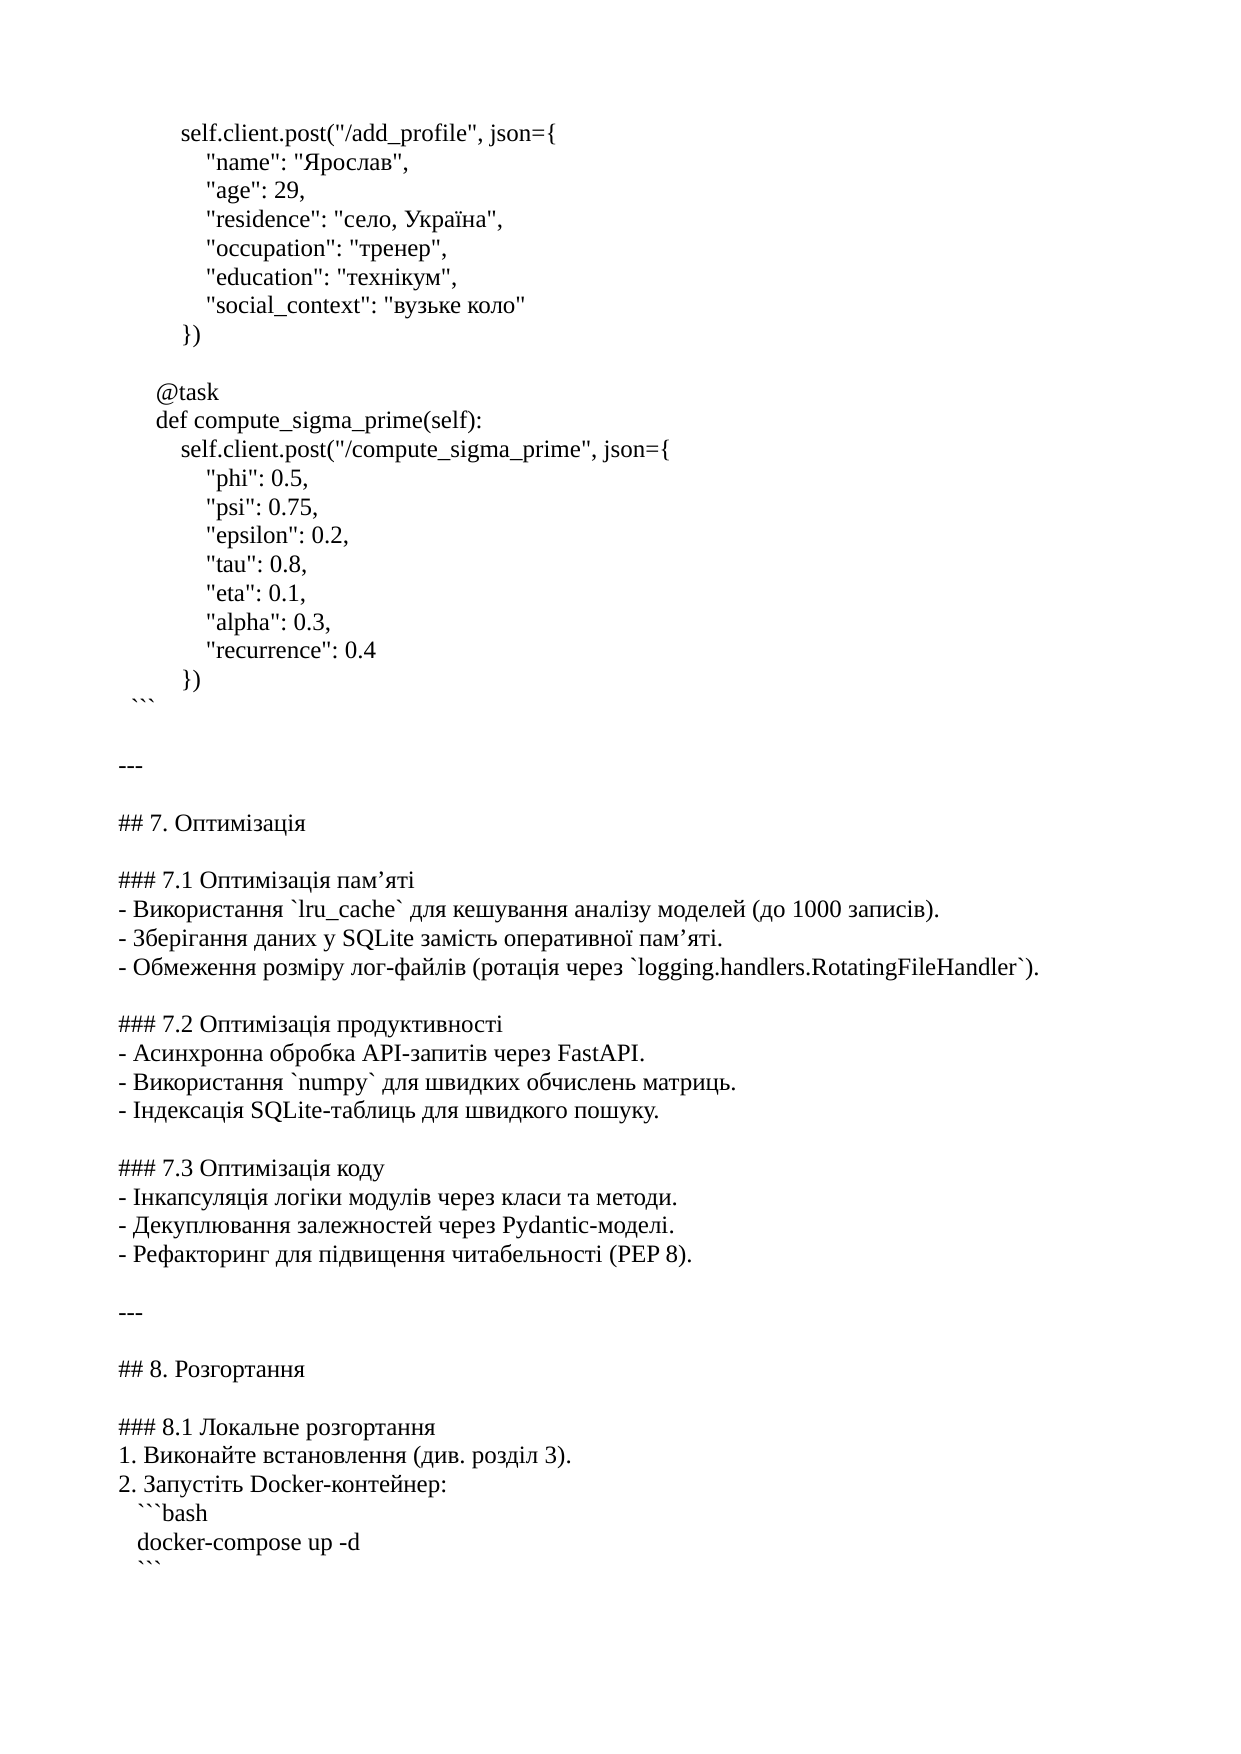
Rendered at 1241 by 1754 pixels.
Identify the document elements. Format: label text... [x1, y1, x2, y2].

text --- [118, 1297, 1122, 1326]
text ## 8. Розгортання [118, 1354, 1122, 1383]
text --- [118, 751, 1122, 779]
text "recurrence": 0.4 [118, 636, 1122, 664]
text "name": "Ярослав", [118, 147, 1122, 176]
text "social_context": "вузьке коло" [118, 291, 1122, 319]
text docker-compose up -d [118, 1527, 1122, 1556]
text def compute_sigma_prime(self): [118, 406, 1122, 434]
text ```bash [118, 1498, 1122, 1527]
text - Індексація SQLite-таблиць для швидкого пошуку. [118, 1096, 1122, 1124]
text }) [118, 319, 1122, 348]
text ### 7.1 Оптимізація пам’яті [118, 866, 1122, 894]
text - Використання `numpy` для швидких обчислень матриць. [118, 1067, 1122, 1096]
text ``` [118, 693, 1122, 722]
text ### 7.2 Оптимізація продуктивності [118, 1009, 1122, 1038]
text ## 7. Оптимізація [118, 808, 1122, 837]
text "education": "технікум", [118, 262, 1122, 291]
text - Зберігання даних у SQLite замість оперативної пам’яті. [118, 923, 1122, 952]
text }) [118, 664, 1122, 693]
text self.client.post("/compute_sigma_prime", json={ [118, 434, 1122, 463]
text ### 7.3 Оптимізація коду [118, 1153, 1122, 1182]
text "residence": "село, Україна", [118, 204, 1122, 233]
text "eta": 0.1, [118, 578, 1122, 607]
text - Використання `lru_cache` для кешування аналізу моделей (до 1000 записів). [118, 894, 1122, 923]
text @task [118, 377, 1122, 406]
text "epsilon": 0.2, [118, 521, 1122, 549]
text - Рефакторинг для підвищення читабельності (PEP 8). [118, 1239, 1122, 1268]
text - Асинхронна обробка API-запитів через FastAPI. [118, 1038, 1122, 1067]
text 1. Виконайте встановлення (див. розділ 3). [118, 1441, 1122, 1469]
text self.client.post("/add_profile", json={ [118, 118, 1122, 147]
text - Інкапсуляція логіки модулів через класи та методи. [118, 1182, 1122, 1211]
text "age": 29, [118, 176, 1122, 204]
text 2. Запустіть Docker-контейнер: [118, 1469, 1122, 1498]
text "phi": 0.5, [118, 463, 1122, 492]
text ### 8.1 Локальне розгортання [118, 1412, 1122, 1441]
text - Декуплювання залежностей через Pydantic-моделі. [118, 1211, 1122, 1239]
text "psi": 0.75, [118, 492, 1122, 521]
text - Обмеження розміру лог-файлів (ротація через `logging.handlers.RotatingFileHandler`). [118, 952, 1122, 981]
text "occupation": "тренер", [118, 233, 1122, 262]
text ``` [118, 1556, 1122, 1584]
text "tau": 0.8, [118, 549, 1122, 578]
text "alpha": 0.3, [118, 607, 1122, 636]
